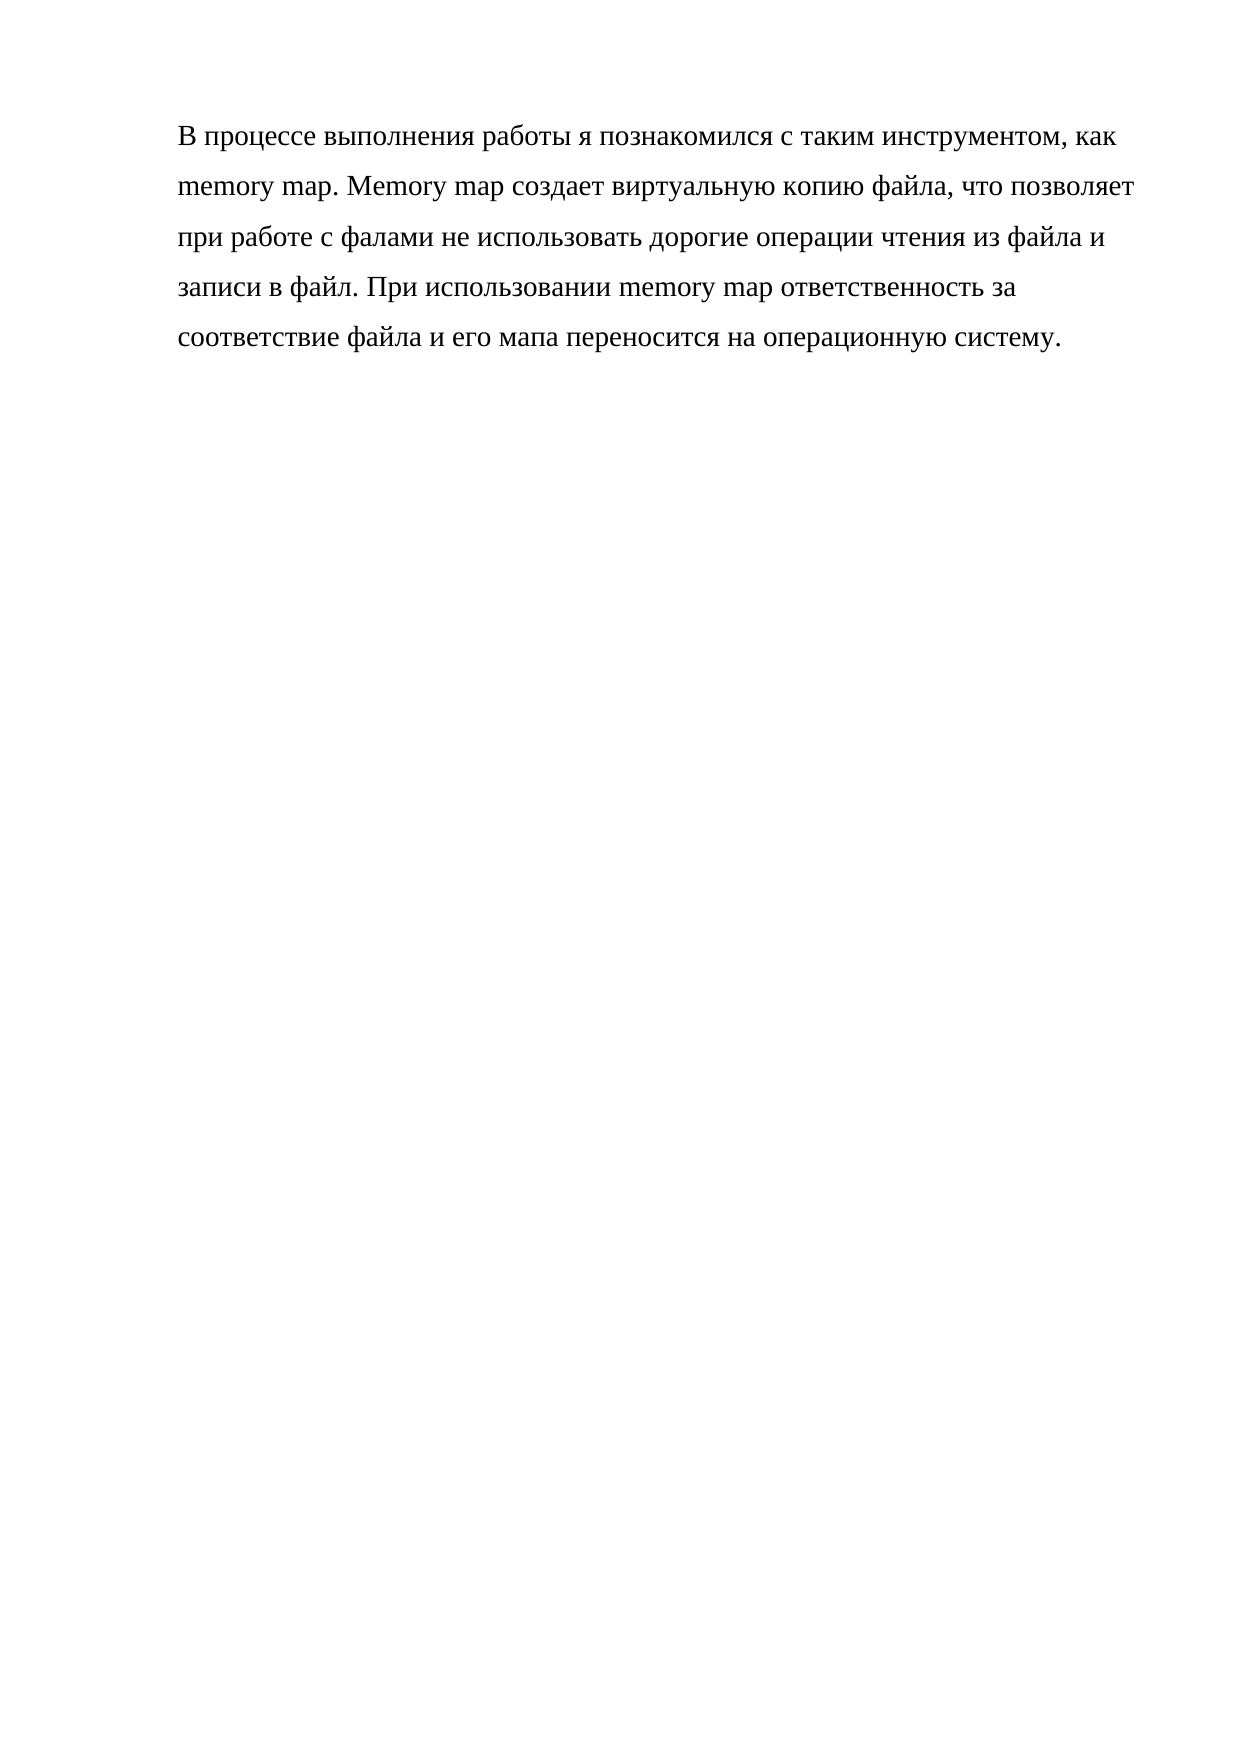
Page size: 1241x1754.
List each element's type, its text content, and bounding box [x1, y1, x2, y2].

text В процессе выполнения работы я познакомился с таким инструментом, как memory map. Memory map создает виртуальную копию файла, что позволяет при работе с фалами не использовать дорогие операции чтения из файла и записи в файл. При использовании memory map ответственность за соответствие файла и его мапа переносится на операционную систему. [177, 118, 1152, 353]
